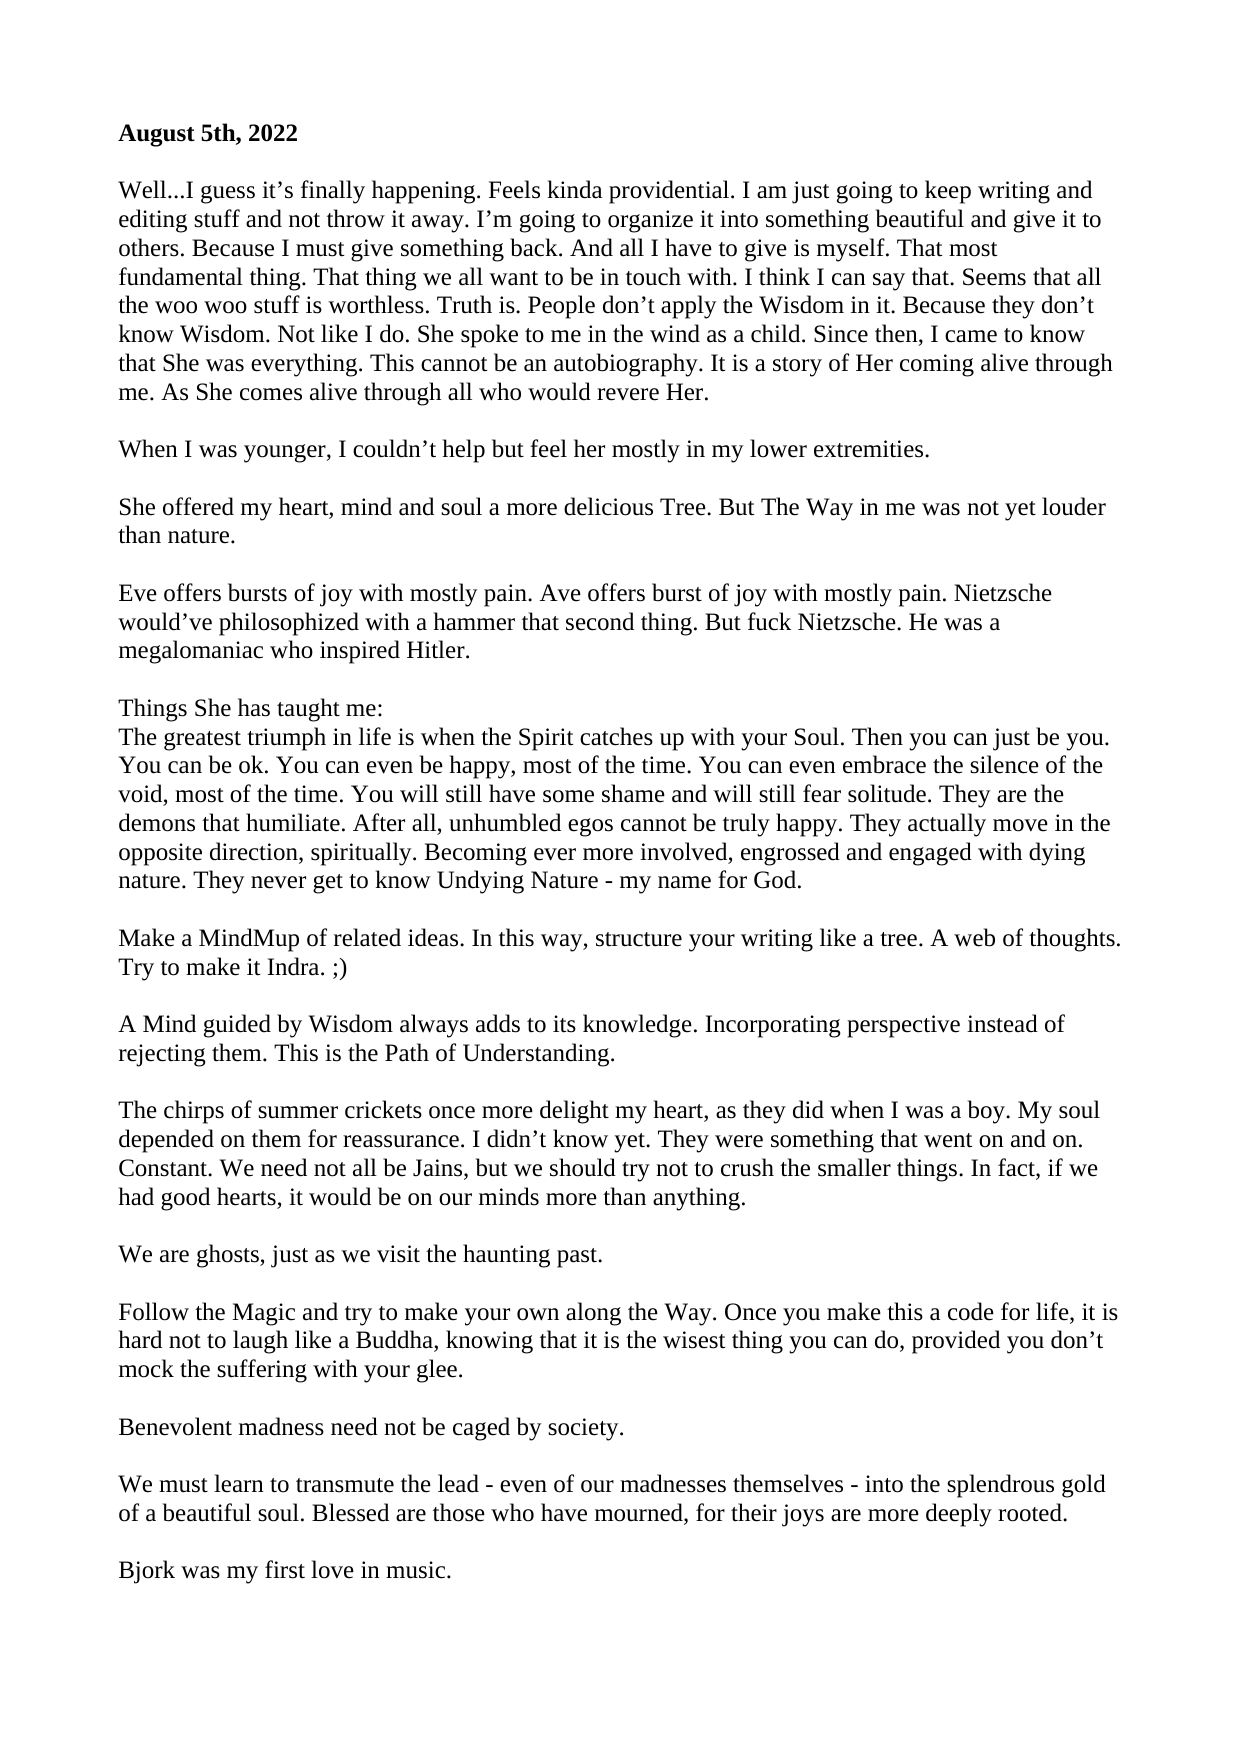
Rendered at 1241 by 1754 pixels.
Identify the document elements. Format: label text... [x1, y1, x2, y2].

text She offered my heart, mind and soul a more delicious Tree. But The Way in me was not yet louder than nature. [118, 492, 1122, 549]
text The chirps of summer crickets once more delight my heart, as they did when I was a boy. My soul depended on them for reassurance. I didn’t know yet. They were something that went on and on. Constant. We need not all be Jains, but we should try not to crush the smaller things. In fact, if we had good hearts, it would be on our minds more than anything. [118, 1096, 1122, 1211]
text Follow the Magic and try to make your own along the Way. Once you make this a code for life, it is hard not to laugh like a Buddha, knowing that it is the wisest thing you can do, provided you don’t mock the suffering with your glee. [118, 1297, 1122, 1383]
text Benevolent madness need not be caged by society. [118, 1412, 1122, 1441]
text Make a MindMup of related ideas. In this way, structure your writing like a tree. A web of thoughts. Try to make it Indra. ;) [118, 923, 1122, 981]
text August 5th, 2022 [118, 118, 1122, 147]
text Things She has taught me: [118, 693, 1122, 722]
text A Mind guided by Wisdom always adds to its knowledge. Incorporating perspective instead of rejecting them. This is the Path of Understanding. [118, 1009, 1122, 1067]
text We are ghosts, just as we visit the haunting past. [118, 1239, 1122, 1268]
text Eve offers bursts of joy with mostly pain. Ave offers burst of joy with mostly pain. Nietzsche would’ve philosophized with a hammer that second thing. But fuck Nietzsche. He was a megalomaniac who inspired Hitler. [118, 578, 1122, 664]
text The greatest triumph in life is when the Spirit catches up with your Soul. Then you can just be you. You can be ok. You can even be happy, most of the time. You can even embrace the silence of the void, most of the time. You will still have some shame and will still fear solitude. They are the demons that humiliate. After all, unhumbled egos cannot be truly happy. They actually move in the opposite direction, spiritually. Becoming ever more involved, engrossed and engaged with dying nature. They never get to know Undying Nature - my name for God. [118, 722, 1122, 894]
text Well...I guess it’s finally happening. Feels kinda providential. I am just going to keep writing and editing stuff and not throw it away. I’m going to organize it into something beautiful and give it to others. Because I must give something back. And all I have to give is myself. That most fundamental thing. That thing we all want to be in touch with. I think I can say that. Seems that all the woo woo stuff is worthless. Truth is. People don’t apply the Wisdom in it. Because they don’t know Wisdom. Not like I do. She spoke to me in the wind as a child. Since then, I came to know that She was everything. This cannot be an autobiography. It is a story of Her coming alive through me. As She comes alive through all who would revere Her. [118, 176, 1122, 406]
text When I was younger, I couldn’t help but feel her mostly in my lower extremities. [118, 434, 1122, 463]
text We must learn to transmute the lead - even of our madnesses themselves - into the splendrous gold of a beautiful soul. Blessed are those who have mourned, for their joys are more deeply rooted. [118, 1469, 1122, 1527]
text Bjork was my first love in music. [118, 1556, 1122, 1584]
